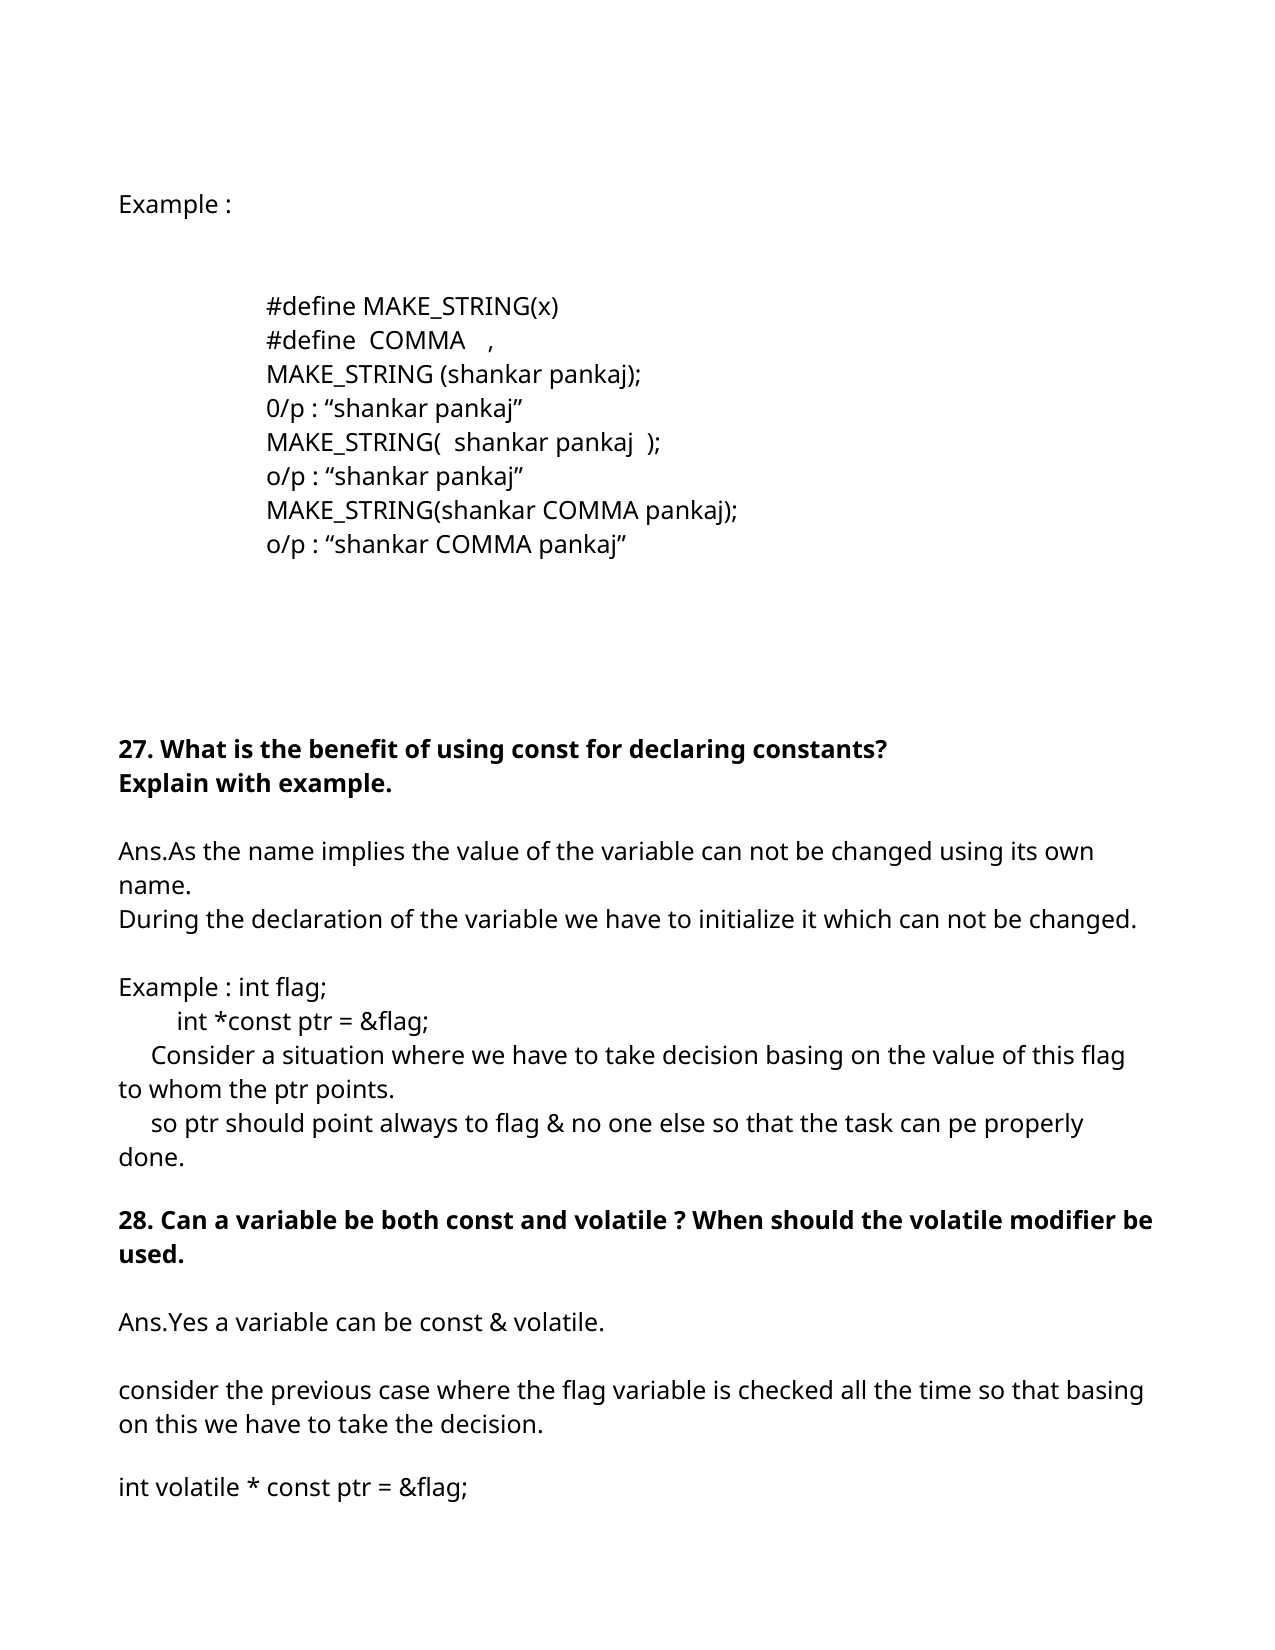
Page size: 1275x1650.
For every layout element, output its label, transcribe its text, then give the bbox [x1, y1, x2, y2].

text 27. What is the benefit of using const for declaring constants? [118, 731, 1157, 765]
text so ptr should point always to flag & no one else so that the task can pe properly done. [118, 1106, 1157, 1174]
text 0/p : “shankar pankaj” [118, 391, 1157, 425]
text o/p : “shankar COMMA pankaj” [118, 527, 1157, 561]
text Ans.Yes a variable can be const & volatile. [118, 1305, 1157, 1339]
text Example : int flag; [118, 970, 1157, 1004]
text MAKE_STRING( shankar pankaj ); [118, 425, 1157, 459]
text MAKE_STRING (shankar pankaj); [118, 357, 1157, 391]
text int volatile * const ptr = &flag; [118, 1469, 1157, 1503]
text Example : [118, 186, 1157, 220]
text 28. Can a variable be both const and volatile ? When should the volatile modifier be used. [118, 1202, 1157, 1271]
text Explain with example. [118, 765, 1157, 799]
text #define MAKE_STRING(x) [118, 288, 1157, 322]
text int *const ptr = &flag; [118, 1004, 1157, 1038]
text consider the previous case where the flag variable is checked all the time so that basing on this we have to take the decision. [118, 1373, 1157, 1441]
text MAKE_STRING(shankar COMMA pankaj); [118, 493, 1157, 527]
text Consider a situation where we have to take decision basing on the value of this flag to whom the ptr points. [118, 1038, 1157, 1106]
text o/p : “shankar pankaj” [118, 459, 1157, 493]
text During the declaration of the variable we have to initialize it which can not be changed. [118, 902, 1157, 936]
text Ans.As the name implies the value of the variable can not be changed using its own name. [118, 833, 1157, 902]
text #define COMMA , [118, 322, 1157, 357]
